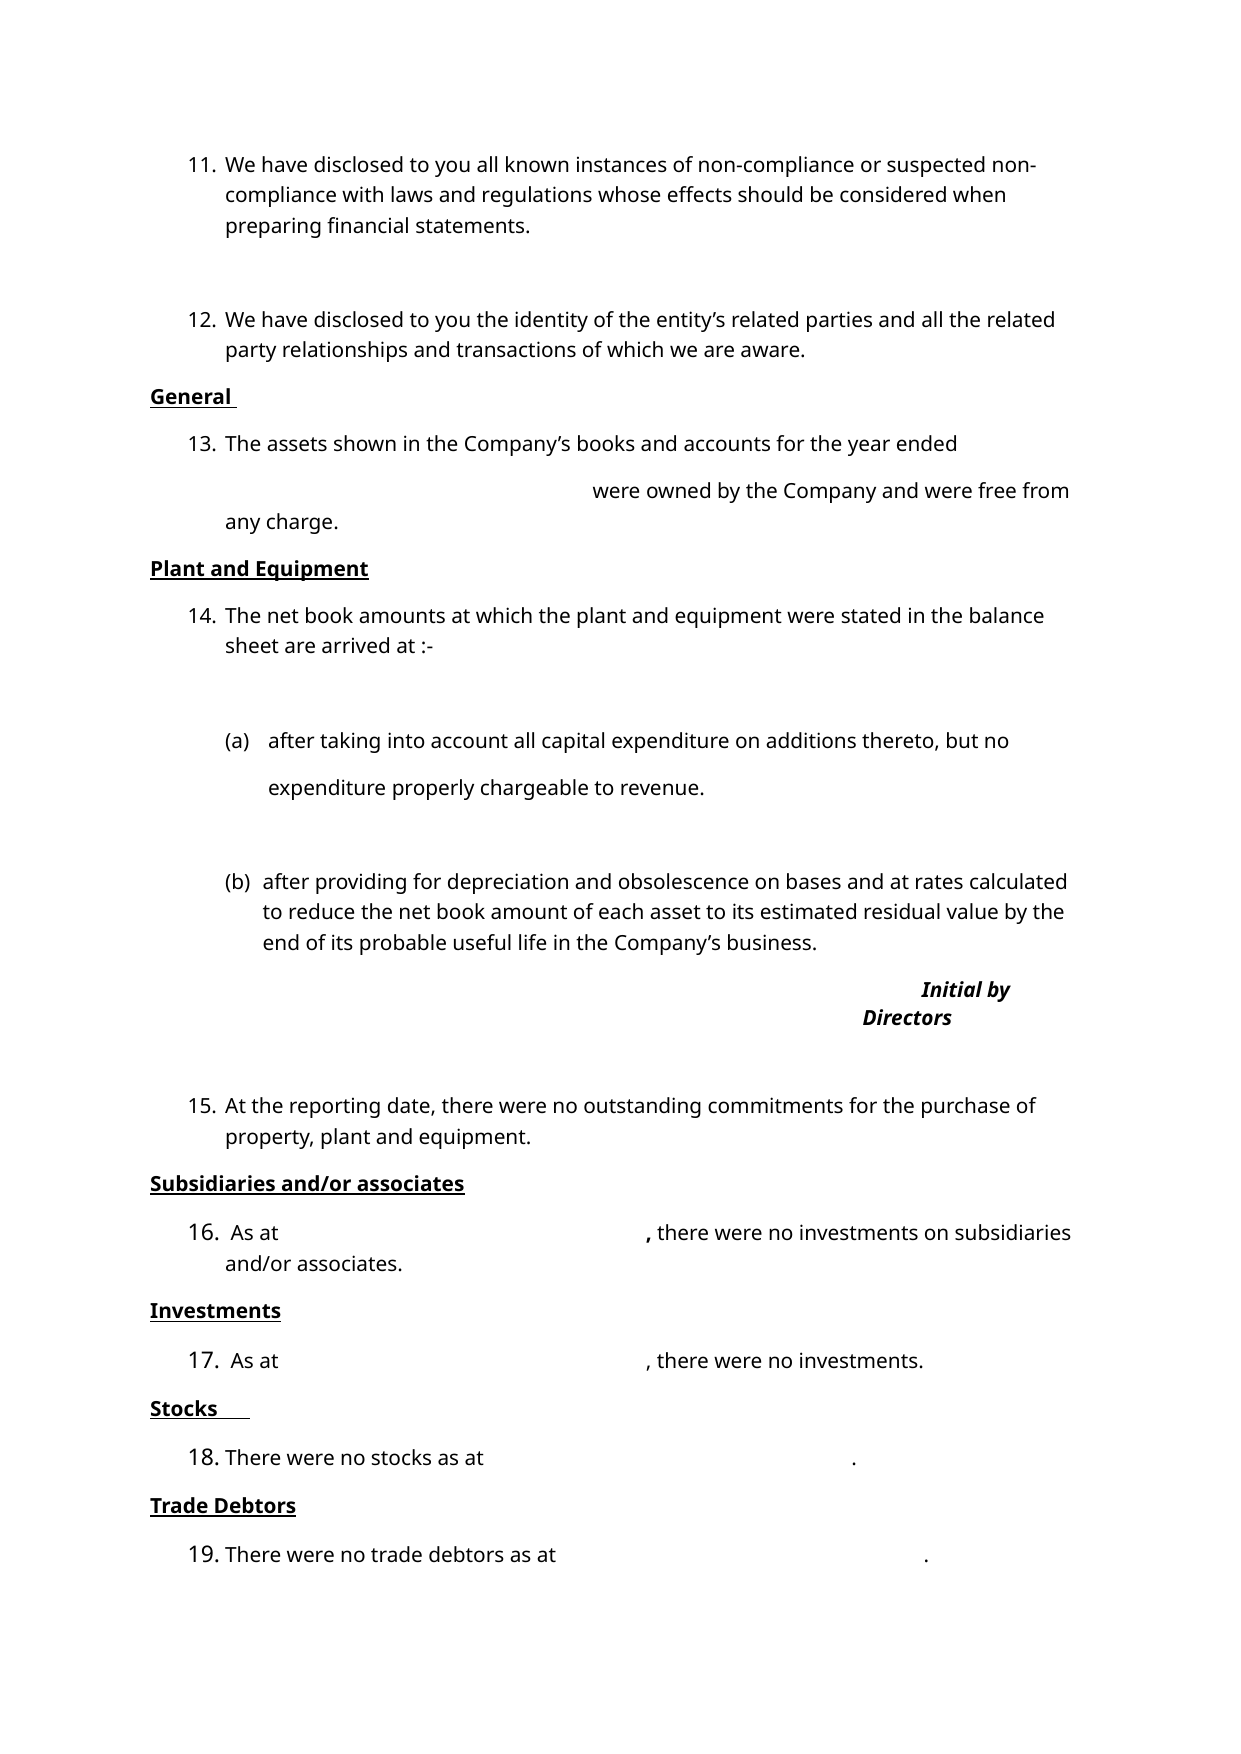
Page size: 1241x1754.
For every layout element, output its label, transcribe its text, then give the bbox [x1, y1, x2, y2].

list At the reporting date, there were no outstanding commitments for the purchase of property, plant and equipment. [187, 1092, 1090, 1151]
table_header [888, 1032, 1085, 1062]
list The assets shown in the Company’s books and accounts for the year ended [187, 429, 1090, 458]
list The net book amounts at which the plant and equipment were stated in the balance sheet are arrived at :- [187, 601, 1090, 660]
table_cell [888, 1062, 1085, 1092]
list <convert_date_d_B_Y(o.fs_end_date)> were owned by the Company and were free from any charge. [225, 477, 1090, 536]
text General [150, 382, 1090, 411]
text Plant and Equipment [150, 554, 1090, 583]
list We have disclosed to you all known instances of non-compliance or suspected non-compliance with laws and regulations whose effects should be considered when preparing financial statements. [187, 150, 1090, 239]
text Initial by Directors [862, 975, 1090, 1032]
list expenditure properly chargeable to revenue. [262, 773, 1090, 801]
text Stocks [150, 1394, 1090, 1422]
list As at <convert_date_d_B_Y(o.fs_end_date)>, there were no investments. [187, 1344, 1090, 1375]
text Trade Debtors [150, 1491, 1090, 1519]
list There were no trade debtors as at <convert_date_d_B_Y(o.fs_end_date)>. [187, 1538, 1090, 1569]
list after taking into account all capital expenditure on additions thereto, but no [225, 726, 1090, 754]
list We have disclosed to you the identity of the entity’s related parties and all the related party relationships and transactions of which we are aware. [187, 305, 1090, 364]
list There were no stocks as at <convert_date_d_B_Y(o.fs_end_date)>. [187, 1441, 1090, 1472]
text Investments [150, 1297, 1090, 1325]
list after providing for depreciation and obsolescence on bases and at rates calculated to reduce the net book amount of each asset to its estimated residual value by the end of its probable useful life in the Company’s business. [225, 867, 1090, 956]
text Subsidiaries and/or associates [150, 1169, 1090, 1198]
list As at <convert_date_d_B_Y(o.fs_end_date)>, there were no investments on subsidiaries and/or associates. [187, 1216, 1090, 1278]
